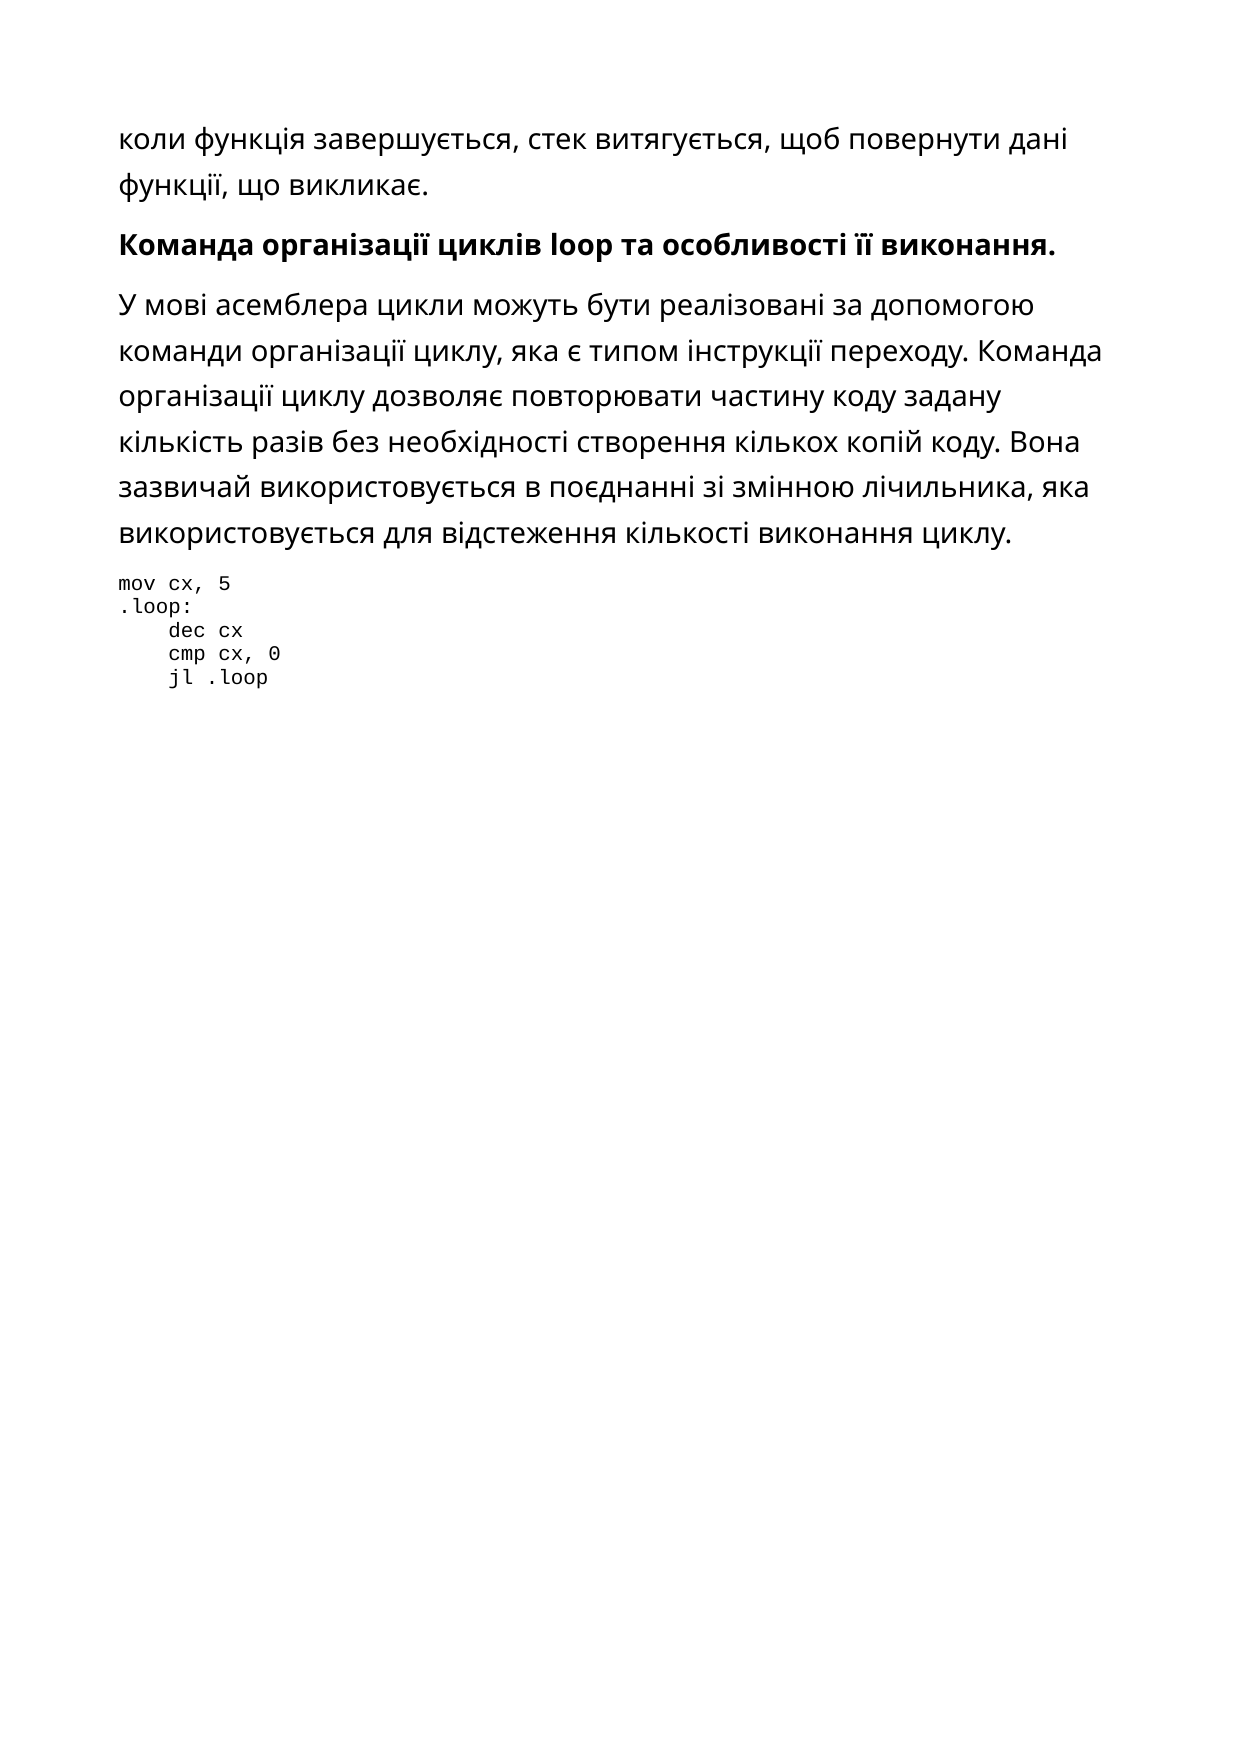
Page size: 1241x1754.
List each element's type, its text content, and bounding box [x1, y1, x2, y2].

text cmp cx, 0 [118, 643, 1122, 667]
text Команда організації циклів loop та особливості її виконання. [118, 224, 1122, 264]
text .loop: [118, 596, 1122, 620]
text dec cx [118, 620, 1122, 643]
text mov cx, 5 [118, 572, 1122, 596]
text коли функція завершується, стек витягується, щоб повернути дані функції, що викликає. [118, 118, 1122, 203]
text jl .loop [118, 667, 1122, 691]
text У мові асемблера цикли можуть бути реалізовані за допомогою команди організації циклу, яка є типом інструкції переходу. Команда організації циклу дозволяє повторювати частину коду задану кількість разів без необхідності створення кількох копій коду. Вона зазвичай використовується в поєднанні зі змінною лічильника, яка використовується для відстеження кількості виконання циклу. [118, 284, 1122, 552]
